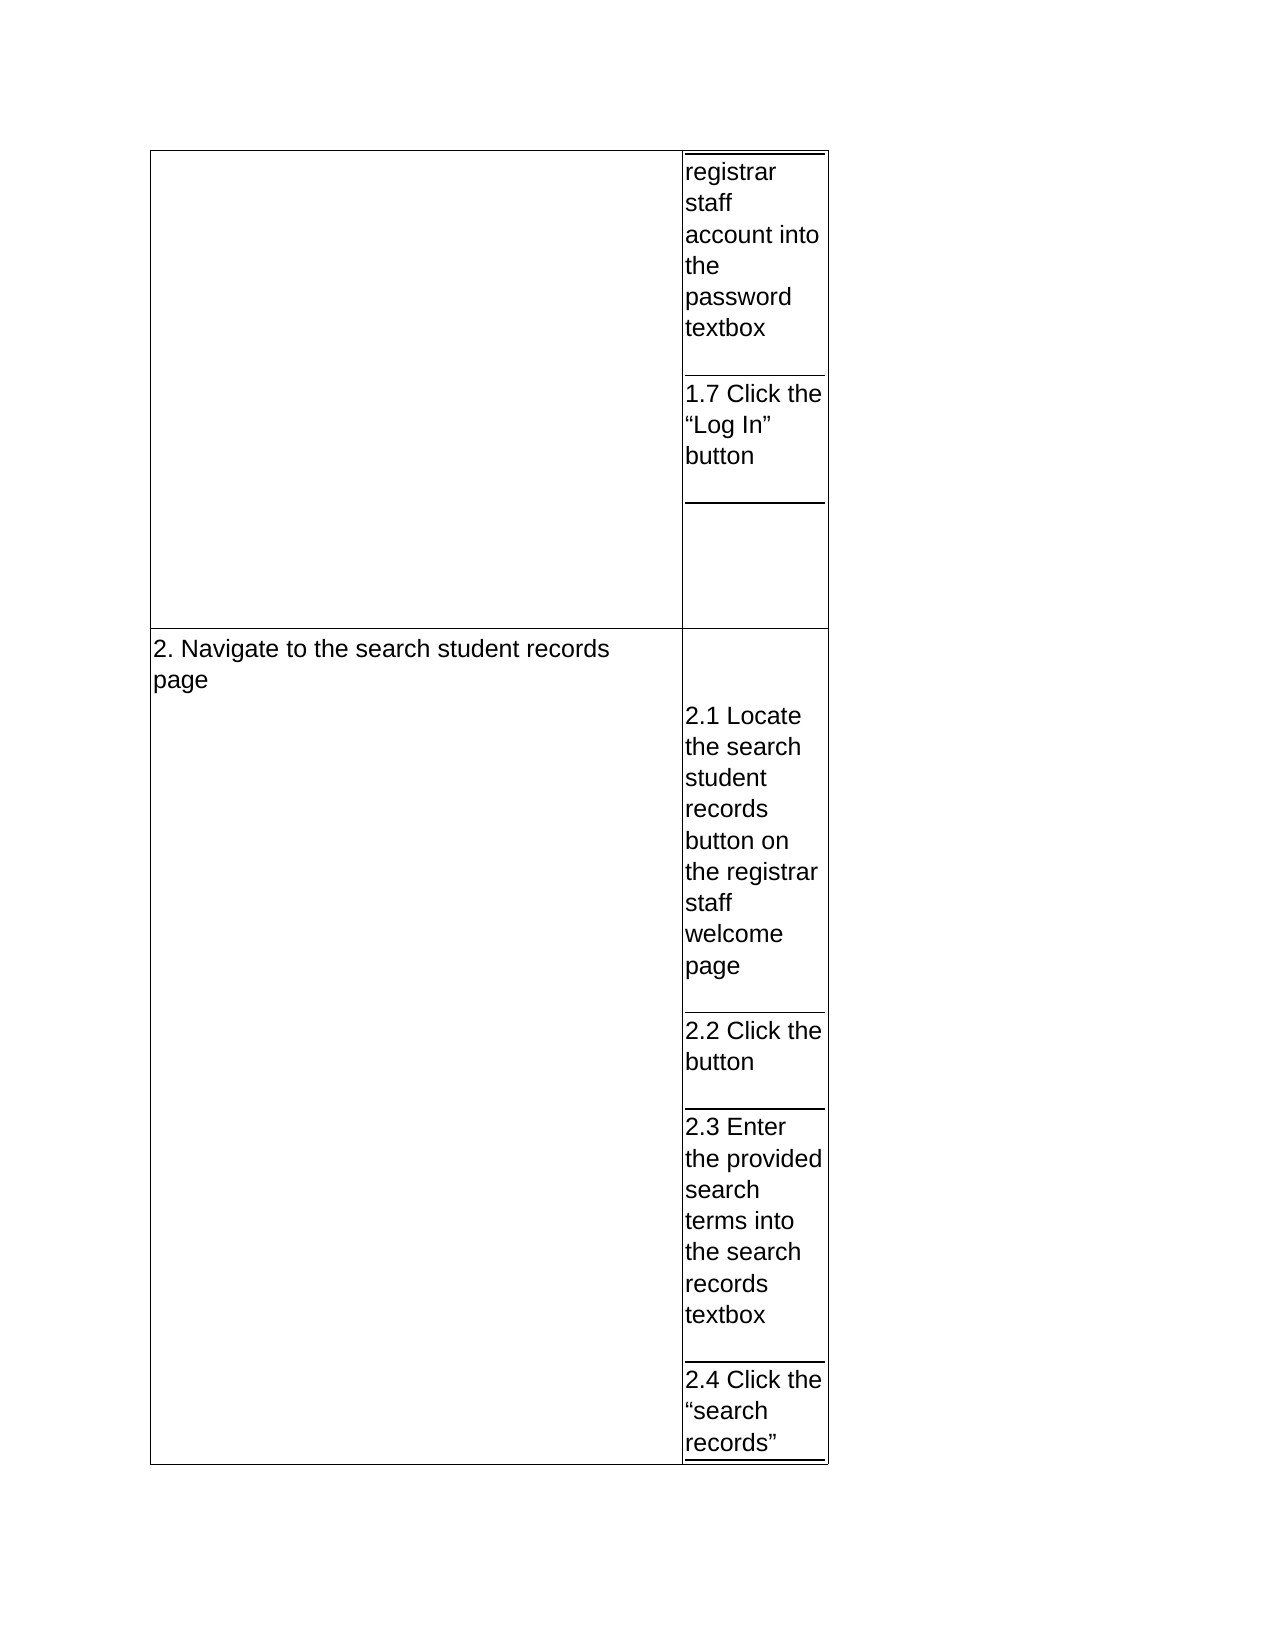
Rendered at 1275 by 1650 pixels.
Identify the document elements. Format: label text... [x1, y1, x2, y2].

table_cell [685, 504, 825, 564]
table_cell registrar staff account into the password textbox [685, 155, 825, 374]
table_cell [683, 151, 828, 628]
table_header 2.1 Locate the search student records button on the registrar staff welcome page [685, 698, 825, 1012]
table_cell [151, 151, 682, 628]
table_cell [683, 629, 828, 1464]
table_cell 1.7 Click the “Log In” button [685, 376, 825, 502]
table_cell 2.2 Click the button [685, 1013, 825, 1108]
table_cell 2. Navigate to the search student records page [151, 629, 682, 1464]
table_cell 2.3 Enter the provided search terms into the search records textbox [685, 1110, 825, 1361]
table_cell 2.4 Click the “search records” [685, 1363, 825, 1459]
